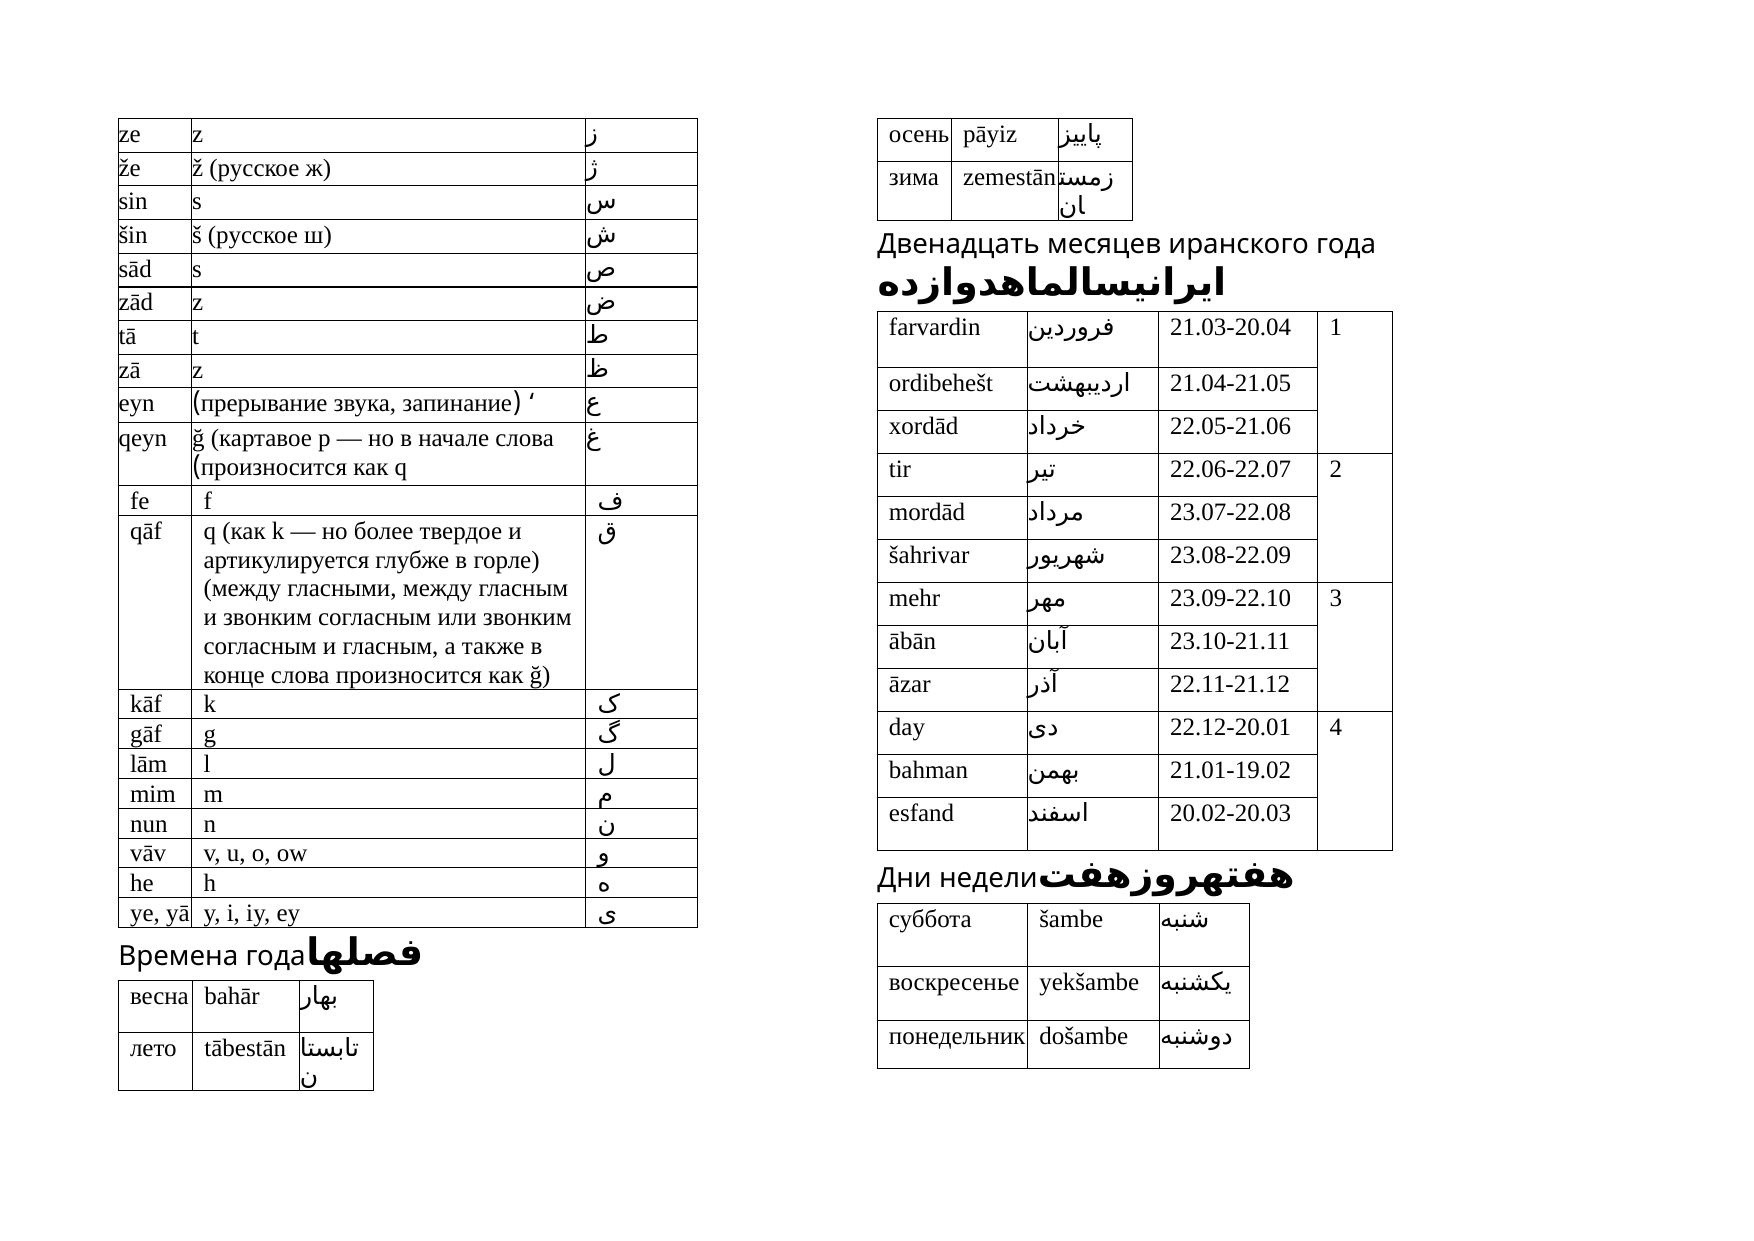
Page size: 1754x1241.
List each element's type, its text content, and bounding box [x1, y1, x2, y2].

table_cell ظ [586, 355, 697, 387]
table_cell 4 [1318, 712, 1392, 849]
table_cell دی [1028, 712, 1158, 754]
table_cell بھمن [1028, 755, 1158, 797]
table_cell zemestān [952, 162, 1058, 220]
table_cell آذر [1028, 669, 1158, 711]
table_cell m [192, 779, 585, 808]
table_cell شھريور [1028, 540, 1158, 582]
table_header فروردين [1028, 312, 1158, 367]
table_cell پاييز [1059, 119, 1132, 161]
table_cell ژ [586, 153, 697, 185]
table_header 1 [1318, 312, 1392, 453]
table_cell ن [586, 809, 697, 837]
table_cell š (русское ш) [192, 220, 585, 253]
table_cell zā [119, 355, 191, 387]
table_cell 2 [1318, 454, 1392, 582]
table_cell šin [119, 220, 191, 253]
table_header суббота [878, 904, 1027, 966]
table_cell زمستان [1059, 162, 1132, 220]
table_cell ک [586, 690, 697, 718]
table_cell mordād [878, 497, 1027, 539]
table_cell 21.01-19.02 [1159, 755, 1317, 797]
table_header весна [119, 981, 192, 1032]
table_cell 20.02-20.03 [1159, 798, 1317, 849]
table_cell fe [119, 486, 191, 515]
table_cell g [192, 719, 585, 748]
table_cell z [192, 119, 585, 152]
table_cell eyn [119, 388, 191, 422]
table_cell ābān [878, 626, 1027, 668]
table_cell zād [119, 288, 191, 320]
table_cell ص [586, 254, 697, 286]
table_cell 22.05-21.06 [1159, 411, 1317, 453]
table_header šambe [1028, 904, 1159, 966]
table_cell ش [586, 220, 697, 253]
table_cell ordibehešt [878, 368, 1027, 410]
table_cell ف [586, 486, 697, 515]
table_cell ق [586, 516, 697, 688]
table_cell mim [119, 779, 191, 808]
table_cell z [192, 288, 585, 320]
table_cell z [192, 355, 585, 387]
table_header بھار [300, 981, 373, 1032]
table_cell v, u, o, ow [192, 839, 585, 867]
table_cell y, i, iy, ey [192, 898, 585, 927]
table_cell āzar [878, 669, 1027, 711]
table_header farvardin [878, 312, 1027, 367]
table_cell n [192, 809, 585, 837]
table_cell 21.04-21.05 [1159, 368, 1317, 410]
table_cell غ [586, 423, 697, 485]
table_cell و [586, 839, 697, 867]
table_cell اسفند [1028, 798, 1158, 849]
table_cell ض [586, 288, 697, 320]
table_cell گ [586, 719, 697, 748]
table_cell ž (русское ж) [192, 153, 585, 185]
table_cell 23.10-21.11 [1159, 626, 1317, 668]
table_cell مھر [1028, 583, 1158, 625]
table_cell qeyn [119, 423, 191, 485]
table_cell ارديبھشت [1028, 368, 1158, 410]
table_cell lām [119, 749, 191, 778]
subtitle Дни неделиھفتهروزھفت [877, 854, 1636, 903]
table_cell تير [1028, 454, 1158, 496]
table_cell sād [119, 254, 191, 286]
table_cell s [192, 254, 585, 286]
table_cell t [192, 321, 585, 354]
table_cell šahrivar [878, 540, 1027, 582]
table_cell س [586, 186, 697, 219]
table_cell že [119, 153, 191, 185]
table_header bahār [193, 981, 299, 1032]
table_cell 23.08-22.09 [1159, 540, 1317, 582]
table_header 21.03-20.04 [1159, 312, 1317, 367]
table_cell 22.11-21.12 [1159, 669, 1317, 711]
table_cell yekšambe [1028, 967, 1159, 1020]
table_header شنبه [1160, 904, 1249, 966]
table_cell понедельник [878, 1021, 1027, 1068]
table_cell vāv [119, 839, 191, 867]
table_cell qāf [119, 516, 191, 688]
table_cell he [119, 868, 191, 897]
table_cell دوشنبه [1160, 1021, 1249, 1068]
table_cell f [192, 486, 585, 515]
table_cell nun [119, 809, 191, 837]
table_cell лето [119, 1033, 192, 1090]
table_cell ye, yā [119, 898, 191, 927]
table_cell ع [586, 388, 697, 422]
table_cell l [192, 749, 585, 778]
table_cell sin [119, 186, 191, 219]
subtitle Двенадцать месяцев иранского годаايرانیسالماهدوازده [877, 224, 1636, 311]
table_cell يکشنبه [1160, 967, 1249, 1020]
table_cell خرداد [1028, 411, 1158, 453]
table_cell tā [119, 321, 191, 354]
table_cell q (как k — но более твердое и артикулируется глубже в горле) (между гласными, между гласным и звонким согласным или звонким согласным и гласным, а также в конце слова произносится как ğ) [192, 516, 585, 688]
table_cell pāyiz [952, 119, 1058, 161]
table_cell gāf [119, 719, 191, 748]
table_cell kāf [119, 690, 191, 718]
table_cell ه [586, 868, 697, 897]
table_cell došambe [1028, 1021, 1159, 1068]
table_cell ‘ (прерывание звука, запинание) [192, 388, 585, 422]
table_cell 22.06-22.07 [1159, 454, 1317, 496]
table_cell آبان [1028, 626, 1158, 668]
table_cell s [192, 186, 585, 219]
table_cell ز [586, 119, 697, 152]
table_cell воскресенье [878, 967, 1027, 1020]
table_cell ze [119, 119, 191, 152]
table_cell مرداد [1028, 497, 1158, 539]
table_cell ل [586, 749, 697, 778]
table_cell 23.07-22.08 [1159, 497, 1317, 539]
table_cell ى [586, 898, 697, 927]
table_cell 22.12-20.01 [1159, 712, 1317, 754]
table_cell k [192, 690, 585, 718]
table_cell зима [878, 162, 951, 220]
table_cell 23.09-22.10 [1159, 583, 1317, 625]
table_cell day [878, 712, 1027, 754]
table_cell tir [878, 454, 1027, 496]
table_cell تابستان [300, 1033, 373, 1090]
table_cell ğ (картавое p — но в начале слова произносится как q) [192, 423, 585, 485]
table_cell h [192, 868, 585, 897]
subtitle Времена годаفصلھا [118, 931, 877, 980]
table_cell esfand [878, 798, 1027, 849]
table_cell осень [878, 119, 951, 161]
table_cell 3 [1318, 583, 1392, 711]
table_cell م [586, 779, 697, 808]
table_cell bahman [878, 755, 1027, 797]
table_cell mehr [878, 583, 1027, 625]
table_cell xordād [878, 411, 1027, 453]
table_cell ط [586, 321, 697, 354]
table_cell tābestān [193, 1033, 299, 1090]
